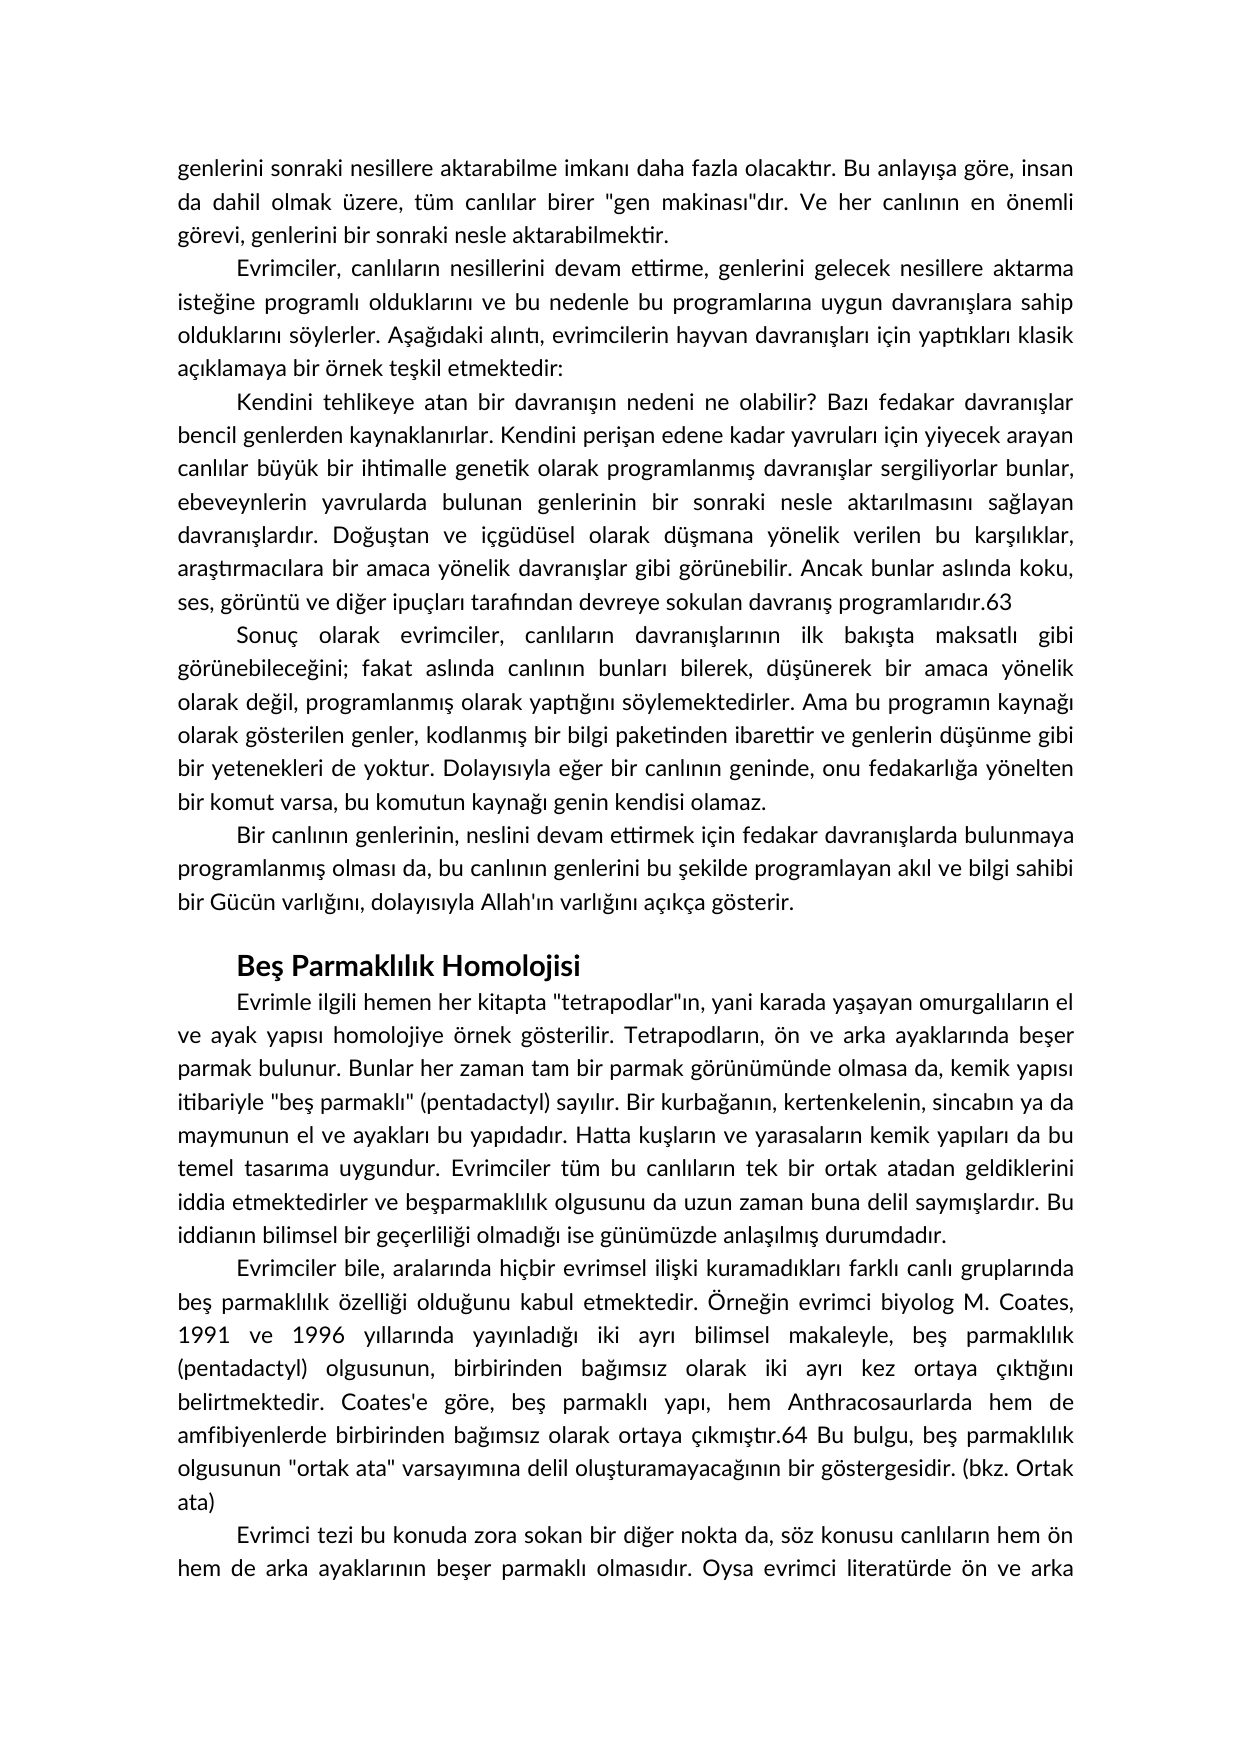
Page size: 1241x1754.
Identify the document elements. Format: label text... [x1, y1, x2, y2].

text Evrimciler, canlıların nesillerini devam ettirme, genlerini gelecek nesillere aktarma isteğine programlı olduklarını ve bu nedenle bu programlarına uygun davranışlara sahip olduklarını söylerler. Aşağıdaki alıntı, evrimcilerin hayvan davranışları için yaptıkları klasik açıklamaya bir örnek teşkil etmektedir: [177, 250, 1075, 383]
text Kendini tehlikeye atan bir davranışın nedeni ne olabilir? Bazı fedakar davranışlar bencil genlerden kaynaklanırlar. Kendini perişan edene kadar yavruları için yiyecek arayan canlılar büyük bir ihtimalle genetik olarak programlanmış davranışlar sergiliyorlar bunlar, ebeveynlerin yavrularda bulunan genlerinin bir sonraki nesle aktarılmasını sağlayan davranışlardır. Doğuştan ve içgüdüsel olarak düşmana yönelik verilen bu karşılıklar, araştırmacılara bir amaca yönelik davranışlar gibi görünebilir. Ancak bunlar aslında koku, ses, görüntü ve diğer ipuçları tarafından devreye sokulan davranış programlarıdır.63 [177, 383, 1075, 617]
text Sonuç olarak evrimciler, canlıların davranışlarının ilk bakışta maksatlı gibi görünebileceğini; fakat aslında canlının bunları bilerek, düşünerek bir amaca yönelik olarak değil, programlanmış olarak yaptığını söylemektedirler. Ama bu programın kaynağı olarak gösterilen genler, kodlanmış bir bilgi paketinden ibarettir ve genlerin düşünme gibi bir yetenekleri de yoktur. Dolayısıyla eğer bir canlının geninde, onu fedakarlığa yönelten bir komut varsa, bu komutun kaynağı genin kendisi olamaz. [177, 617, 1075, 817]
subtitle Beş Parmaklılık Homolojisi [177, 950, 1075, 983]
text genlerini sonraki nesillere aktarabilme imkanı daha fazla olacaktır. Bu anlayışa göre, insan da dahil olmak üzere, tüm canlılar birer "gen makinası"dır. Ve her canlının en önemli görevi, genlerini bir sonraki nesle aktarabilmektir. [177, 150, 1075, 250]
text Evrimle ilgili hemen her kitapta "tetrapodlar"ın, yani karada yaşayan omurgalıların el ve ayak yapısı homolojiye örnek gösterilir. Tetrapodların, ön ve arka ayaklarında beşer parmak bulunur. Bunlar her zaman tam bir parmak görünümünde olmasa da, kemik yapısı itibariyle "beş parmaklı" (pentadactyl) sayılır. Bir kurbağanın, kertenkelenin, sincabın ya da maymunun el ve ayakları bu yapıdadır. Hatta kuşların ve yarasaların kemik yapıları da bu temel tasarıma uygundur. Evrimciler tüm bu canlıların tek bir ortak atadan geldiklerini iddia etmektedirler ve beşparmaklılık olgusunu da uzun zaman buna delil saymışlardır. Bu iddianın bilimsel bir geçerliliği olmadığı ise günümüzde anlaşılmış durumdadır. [177, 983, 1075, 1250]
text Evrimciler bile, aralarında hiçbir evrimsel ilişki kuramadıkları farklı canlı gruplarında beş parmaklılık özelliği olduğunu kabul etmektedir. Örneğin evrimci biyolog M. Coates, 1991 ve 1996 yıllarında yayınladığı iki ayrı bilimsel makaleyle, beş parmaklılık (pentadactyl) olgusunun, birbirinden bağımsız olarak iki ayrı kez ortaya çıktığını belirtmektedir. Coates'e göre, beş parmaklı yapı, hem Anthracosaurlarda hem de amfibiyenlerde birbirinden bağımsız olarak ortaya çıkmıştır.64 Bu bulgu, beş parmaklılık olgusunun "ortak ata" varsayımına delil oluşturamayacağının bir göstergesidir. (bkz. Ortak ata) [177, 1250, 1075, 1517]
text Evrimci tezi bu konuda zora sokan bir diğer nokta da, söz konusu canlıların hem ön hem de arka ayaklarının beşer parmaklı olmasıdır. Oysa evrimci literatürde ön ve arka [177, 1517, 1075, 1583]
text Bir canlının genlerinin, neslini devam ettirmek için fedakar davranışlarda bulunmaya programlanmış olması da, bu canlının genlerini bu şekilde programlayan akıl ve bilgi sahibi bir Gücün varlığını, dolayısıyla Allah'ın varlığını açıkça gösterir. [177, 817, 1075, 917]
